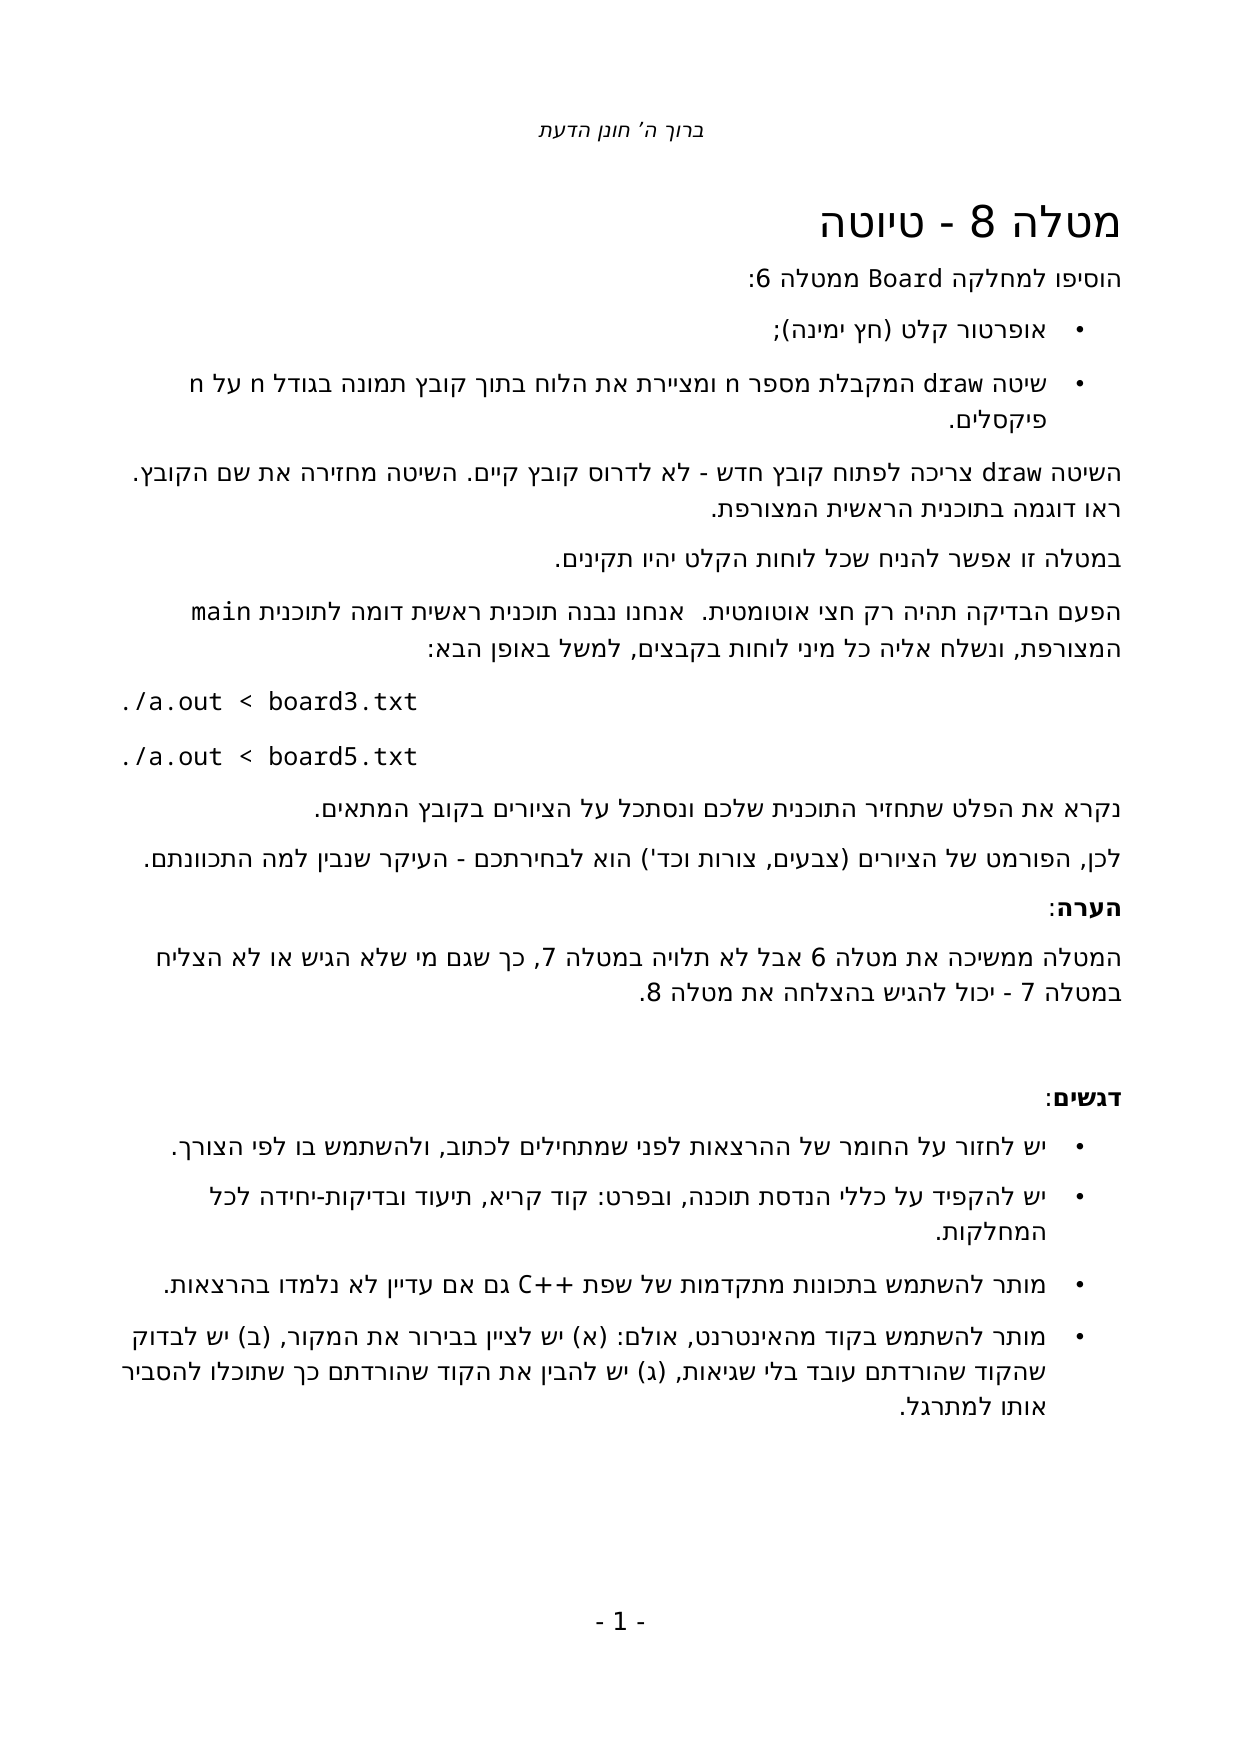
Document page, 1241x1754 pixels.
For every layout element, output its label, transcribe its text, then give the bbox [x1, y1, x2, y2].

list אופרטור קלט (חץ ימינה); [118, 316, 1084, 345]
list יש להקפיד על כללי הנדסת תוכנה, ובפרט: קוד קריא, תיעוד ובדיקות-יחידה לכל המחלקות. [118, 1182, 1084, 1246]
subtitle מטלה 8 - טיוטה [118, 197, 1122, 248]
text במטלה זו אפשר להניח שכל לוחות הקלט יהיו תקינים. [118, 544, 1122, 573]
text ./a.out < board3.txt [118, 683, 1122, 717]
list שיטה draw המקבלת מספר n ומציירת את הלוח בתוך קובץ תמונה בגודל n על n פיקסלים. [118, 365, 1084, 434]
text ./a.out < board5.txt [118, 739, 1122, 773]
text הפעם הבדיקה תהיה רק חצי אוטומטית. אנחנו נבנה תוכנית ראשית דומה לתוכנית main המצורפת, ונשלח אליה כל מיני לוחות בקבצים, למשל באופן הבא: [118, 594, 1122, 663]
text הוסיפו למחלקה Board ממטלה 6: [118, 260, 1122, 294]
text הערה: [118, 893, 1122, 922]
list מותר להשתמש בקוד מהאינטרנט, אולם: (א) יש לציין בבירור את המקור, (ב) יש לבדוק שהקוד שהורדתם עובד בלי שגיאות, (ג) יש להבין את הקוד שהורדתם כך שתוכלו להסביר אותו למתרגל. [118, 1322, 1084, 1421]
text נקרא את הפלט שתחזיר התוכנית שלכם ונסתכל על הציורים בקובץ המתאים. [118, 794, 1122, 823]
text השיטה draw צריכה לפתוח קובץ חדש - לא לדרוס קובץ קיים. השיטה מחזירה את שם הקובץ. ראו דוגמה בתוכנית הראשית המצורפת. [118, 455, 1122, 524]
text דגשים: [118, 1083, 1122, 1112]
list יש לחזור על החומר של ההרצאות לפני שמתחילים לכתוב, ולהשתמש בו לפי הצורך. [118, 1132, 1084, 1162]
list מותר להשתמש בתכונות מתקדמות של שפת ++C גם אם עדיין לא נלמדו בהרצאות. [118, 1267, 1084, 1301]
text המטלה ממשיכה את מטלה 6 אבל לא תלויה במטלה 7, כך שגם מי שלא הגיש או לא הצליח במטלה 7 - יכול להגיש בהצלחה את מטלה 8. [118, 943, 1122, 1007]
text לכן, הפורמט של הציורים (צבעים, צורות וכד') הוא לבחירתכם - העיקר שנבין למה התכוונתם. [118, 844, 1122, 873]
